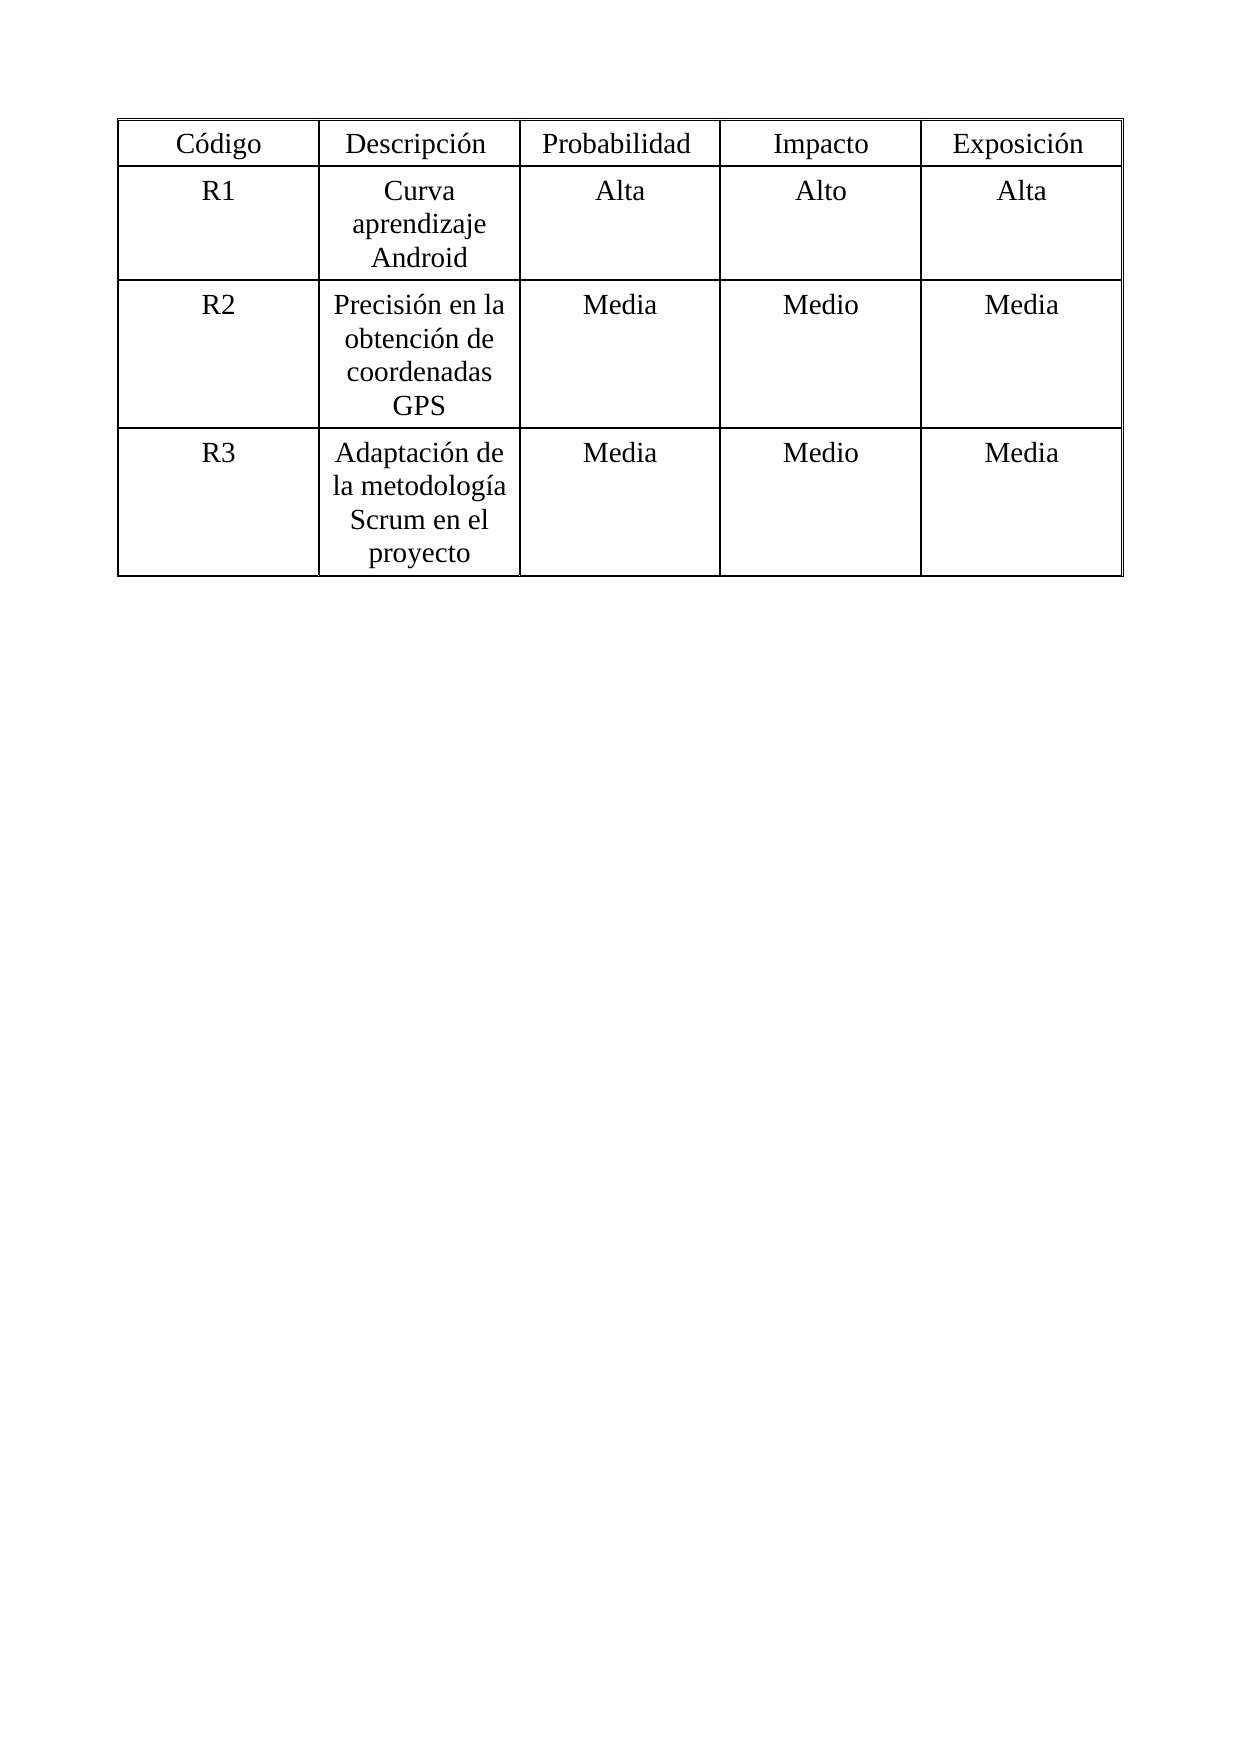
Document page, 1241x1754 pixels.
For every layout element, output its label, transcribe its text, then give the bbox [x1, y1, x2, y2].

table_header Código [119, 121, 318, 165]
table_cell Media [922, 429, 1121, 575]
table_cell Adaptación de la metodología Scrum en el proyecto [320, 429, 519, 575]
table_cell Alto [721, 167, 920, 279]
table_header Impacto [721, 121, 920, 165]
table_cell Medio [721, 429, 920, 575]
table_header Probabilidad [521, 121, 719, 165]
table_cell Medio [721, 281, 920, 427]
table_cell Media [521, 281, 719, 427]
table_cell R1 [119, 167, 318, 279]
table_cell Media [922, 281, 1121, 427]
table_cell Curva aprendizaje Android [320, 167, 519, 279]
table_cell Media [521, 429, 719, 575]
table_header Descripción [320, 121, 519, 165]
table_cell R3 [119, 429, 318, 575]
table_header Exposición [922, 121, 1121, 165]
table_cell Precisión en la obtención de coordenadas GPS [320, 281, 519, 427]
table_cell R2 [119, 281, 318, 427]
table_cell Alta [922, 167, 1121, 279]
table_cell Alta [521, 167, 719, 279]
